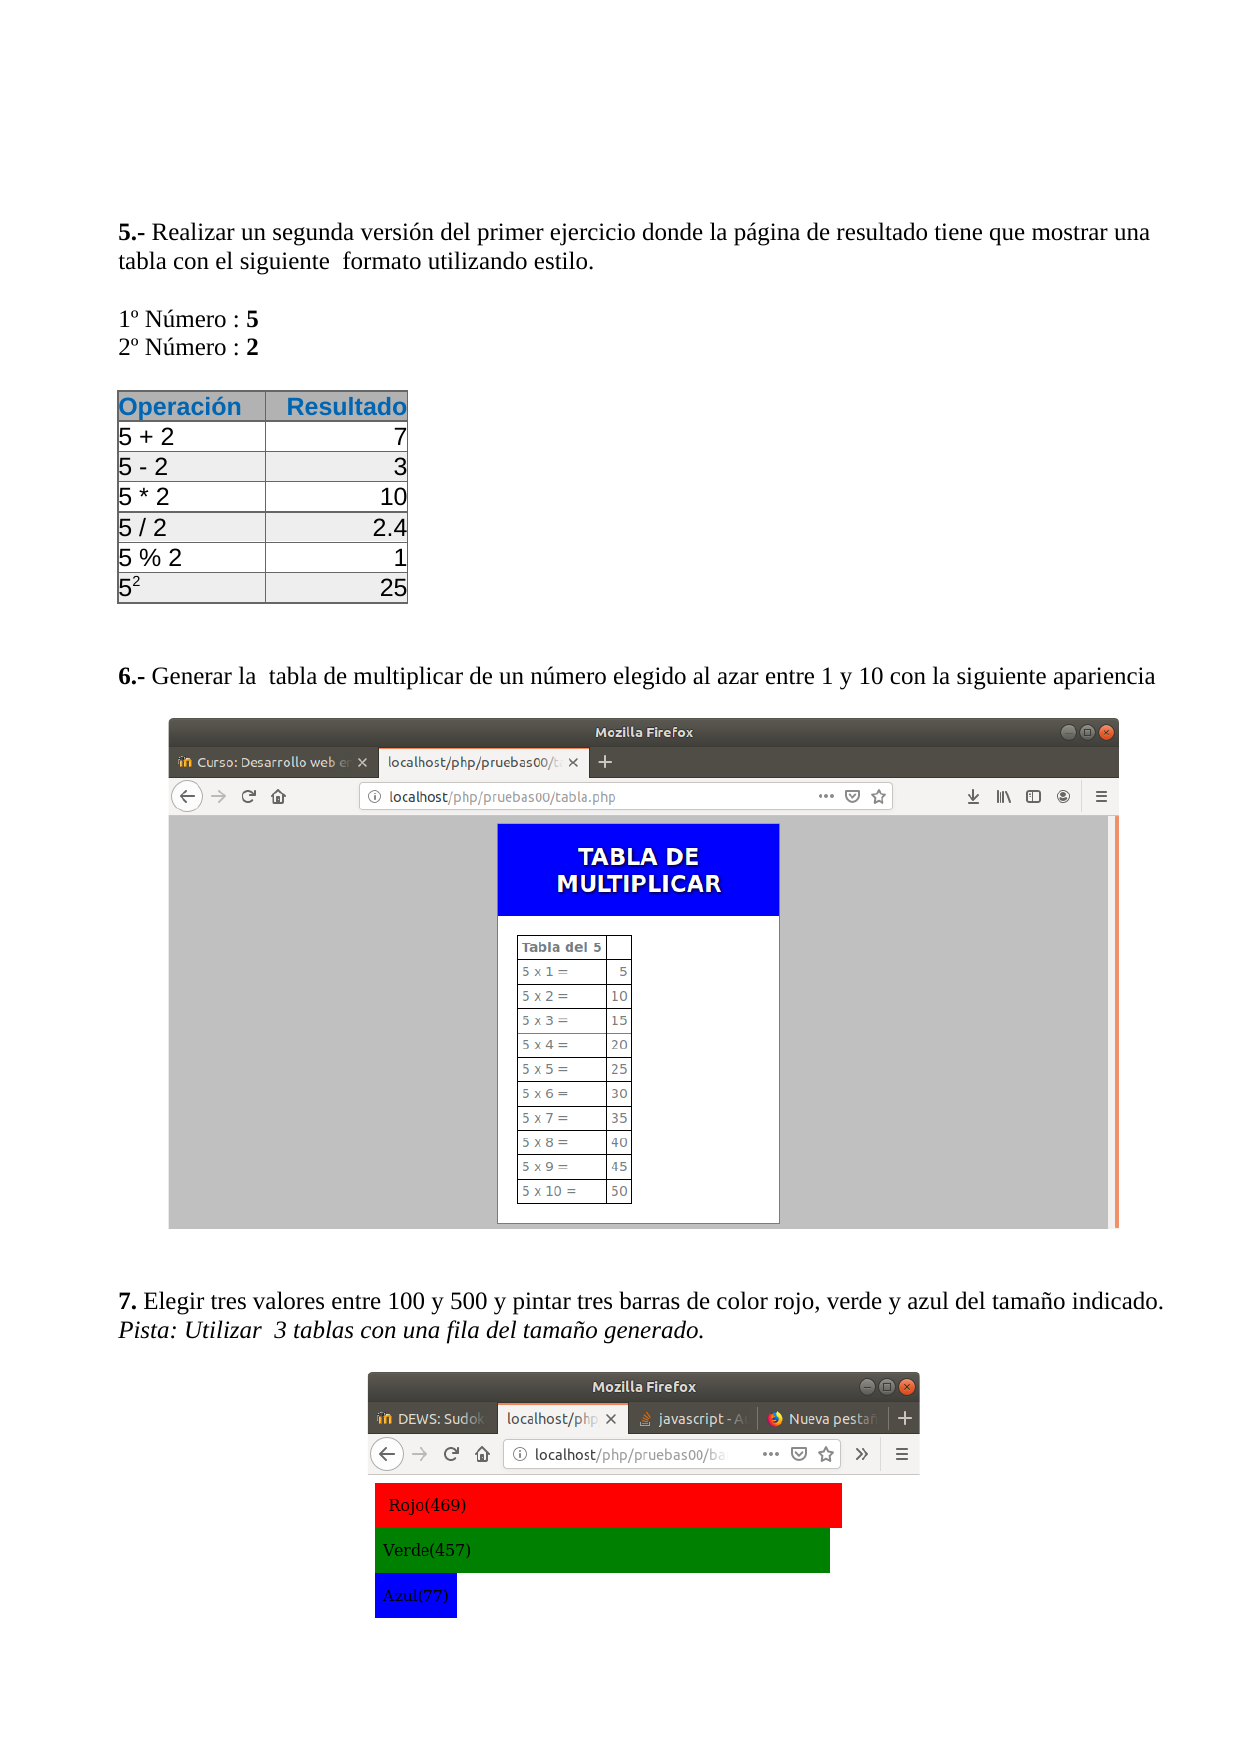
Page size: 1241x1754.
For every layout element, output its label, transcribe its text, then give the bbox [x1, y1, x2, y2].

picture [367, 1372, 920, 1714]
text 6.- Generar la tabla de multiplicar de un número elegido al azar entre 1 y 10 con la siguiente apariencia [118, 661, 1169, 690]
table_header Operación [119, 392, 265, 420]
text 2º Número : 2 [118, 332, 1169, 361]
table_cell 52 [119, 573, 265, 602]
text 7. Elegir tres valores entre 100 y 500 y pintar tres barras de color rojo, verde y azul del tamaño indicado. [118, 1286, 1169, 1315]
table_cell 25 [266, 573, 407, 602]
table_cell 5 % 2 [119, 543, 265, 572]
table_cell 2.4 [266, 513, 407, 541]
table_cell 10 [266, 482, 407, 511]
text Pista: Utilizar 3 tablas con una fila del tamaño generado. [118, 1315, 1169, 1344]
table_cell 5 + 2 [119, 422, 265, 451]
text 1º Número : 5 [118, 304, 1169, 332]
table_header Resultado [266, 392, 407, 420]
table_cell 5 - 2 [119, 452, 265, 481]
table_cell 3 [266, 452, 407, 481]
table_cell 5 * 2 [119, 482, 265, 511]
text 5.- Realizar un segunda versión del primer ejercicio donde la página de resultado tiene que mostrar una tabla con el siguiente formato utilizando estilo. [118, 217, 1169, 275]
table_cell 7 [266, 422, 407, 451]
picture [168, 718, 1119, 1229]
table_cell 1 [266, 543, 407, 572]
table_cell 5 / 2 [119, 513, 265, 541]
